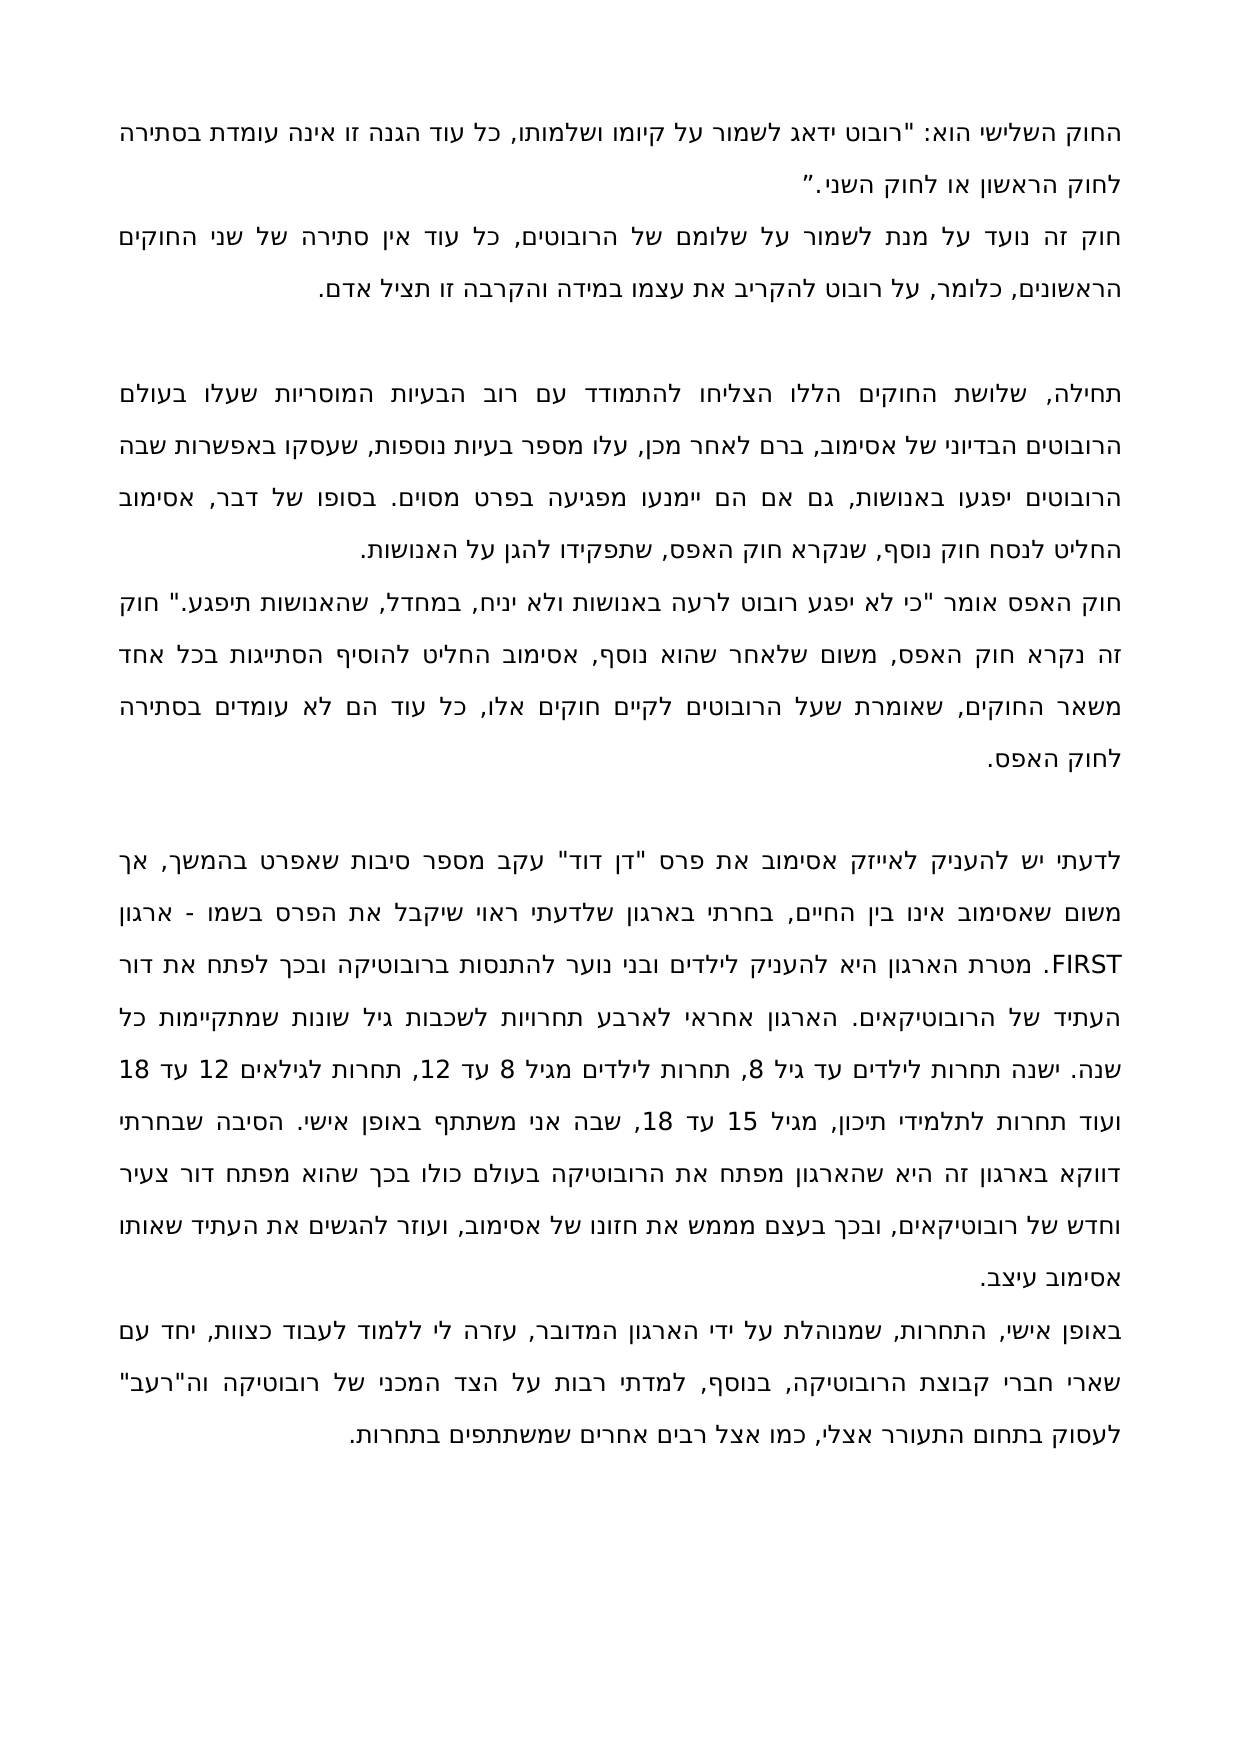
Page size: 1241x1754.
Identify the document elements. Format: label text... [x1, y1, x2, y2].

text חוק האפס אומר "כי לא יפגע רובוט לרעה באנושות ולא יניח, במחדל, שהאנושות תיפגע." חוק זה נקרא חוק האפס, משום שלאחר שהוא נוסף, אסימוב החליט להוסיף הסתייגות בכל אחד משאר החוקים, שאומרת שעל הרובוטים לקיים חוקים אלו, כל עוד הם לא עומדים בסתירה לחוק האפס. [118, 588, 1122, 773]
text תחילה, שלושת החוקים הללו הצליחו להתמודד עם רוב הבעיות המוסריות שעלו בעולם הרובוטים הבדיוני של אסימוב, ברם לאחר מכן, עלו מספר בעיות נוספות, שעסקו באפשרות שבה הרובוטים יפגעו באנושות, גם אם הם יימנעו מפגיעה בפרט מסוים. בסופו של דבר, אסימוב החליט לנסח חוק נוסף, שנקרא חוק האפס, שתפקידו להגן על האנושות. [118, 379, 1122, 565]
text החוק השלישי הוא: "רובוט ידאג לשמור על קיומו ושלמותו, כל עוד הגנה זו אינה עומדת בסתירה לחוק הראשון או לחוק השני.” חוק זה נועד על מנת לשמור על שלומם של הרובוטים, כל עוד אין סתירה של שני החוקים הראשונים, כלומר, על רובוט להקריב את עצמו במידה והקרבה זו תציל אדם. [118, 118, 1122, 304]
text באופן אישי, התחרות, שמנוהלת על ידי הארגון המדובר, עזרה לי ללמוד לעבוד כצוות, יחד עם שארי חברי קבוצת הרובוטיקה, בנוסף, למדתי רבות על הצד המכני של רובוטיקה וה"רעב" לעסוק בתחום התעורר אצלי, כמו אצל רבים אחרים שמשתתפים בתחרות. [118, 1316, 1122, 1449]
text לדעתי יש להעניק לאייזק אסימוב את פרס "דן דוד" עקב מספר סיבות שאפרט בהמשך, אך משום שאסימוב אינו בין החיים, בחרתי בארגון שלדעתי ראוי שיקבל את הפרס בשמו - ארגון FIRST. מטרת הארגון היא להעניק לילדים ובני נוער להתנסות ברובוטיקה ובכך לפתח את דור העתיד של הרובוטיקאים. הארגון אחראי לארבע תחרויות לשכבות גיל שונות שמתקיימות כל שנה. ישנה תחרות לילדים עד גיל 8, תחרות לילדים מגיל 8 עד 12, תחרות לגילאים 12 עד 18 ועוד תחרות לתלמידי תיכון, מגיל 15 עד 18, שבה אני משתתף באופן אישי. הסיבה שבחרתי דווקא בארגון זה היא שהארגון מפתח את הרובוטיקה בעולם כולו בכך שהוא מפתח דור צעיר וחדש של רובוטיקאים, ובכך בעצם מממש את חזונו של אסימוב, ועוזר להגשים את העתיד שאותו אסימוב עיצב. [118, 846, 1122, 1293]
